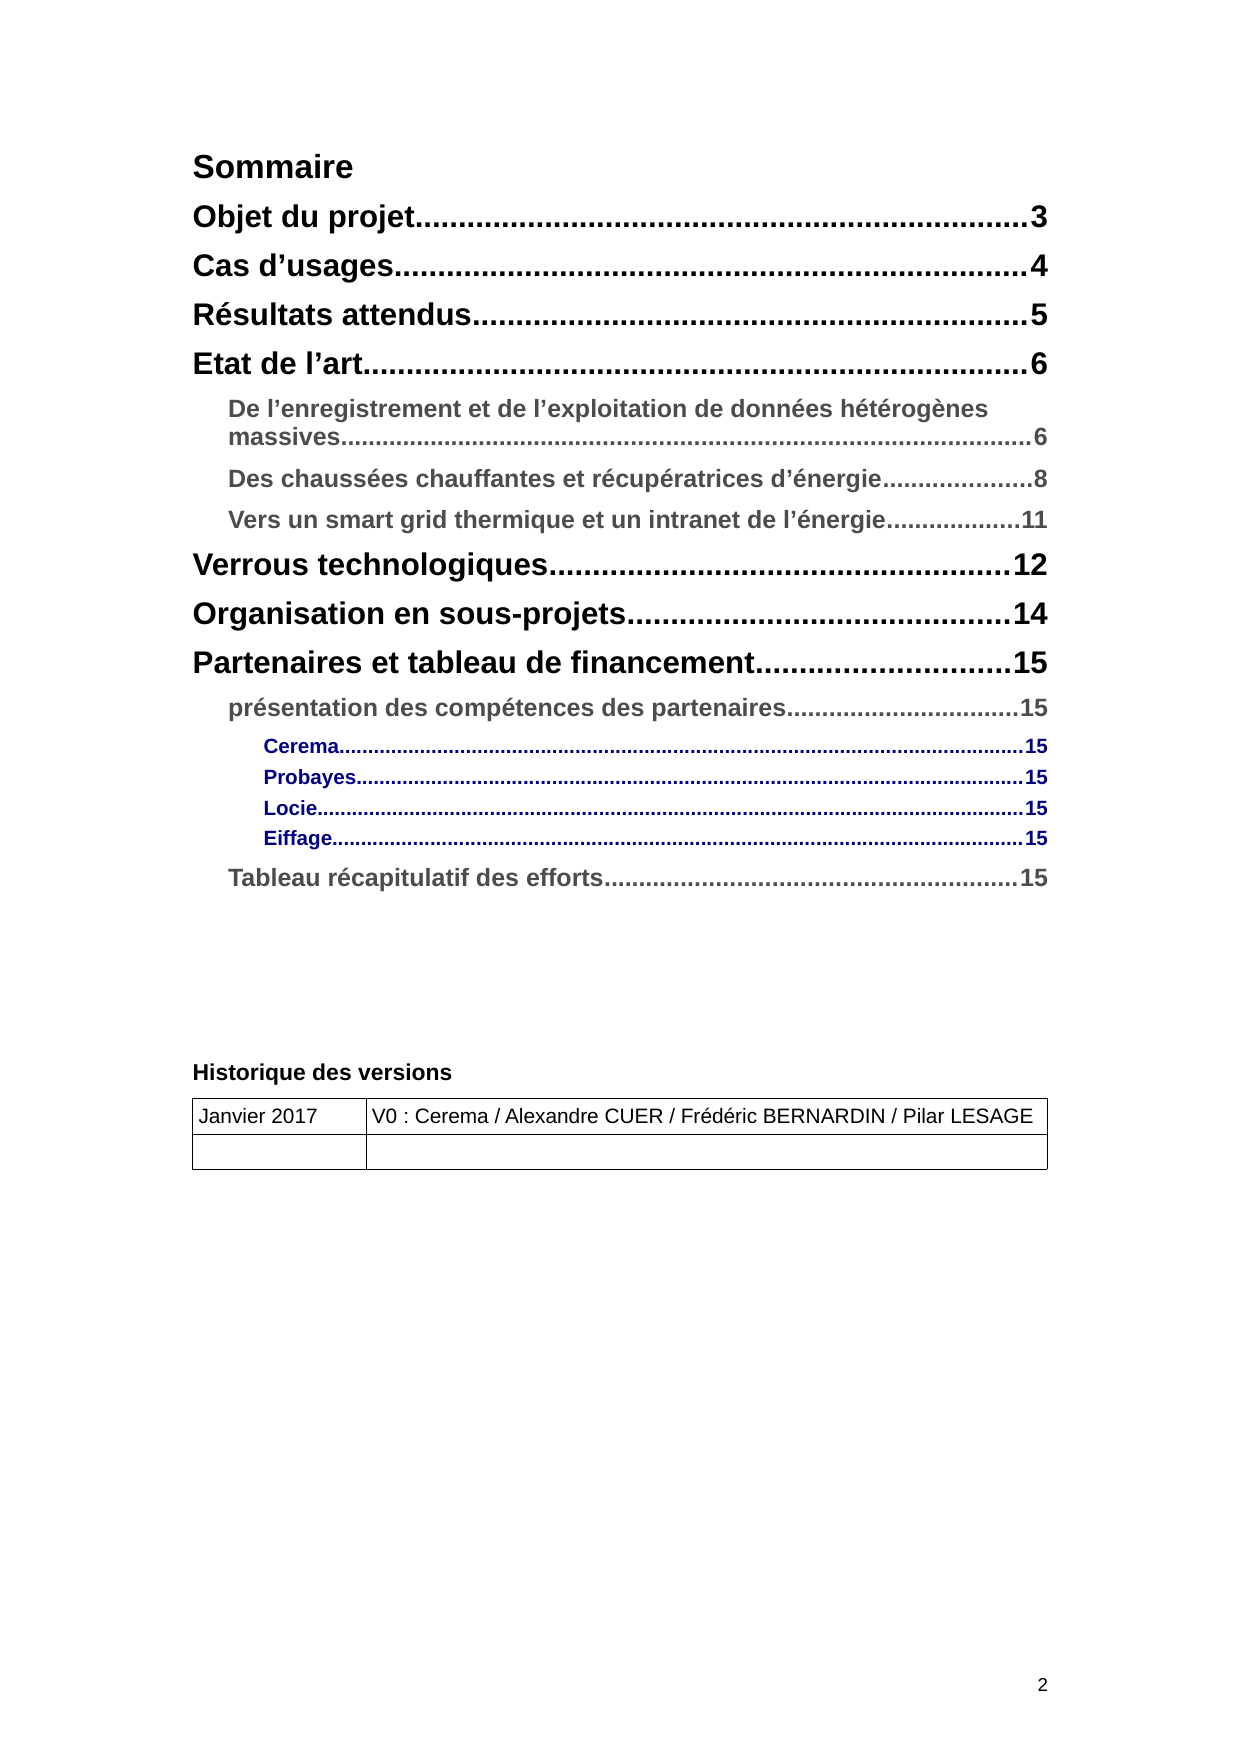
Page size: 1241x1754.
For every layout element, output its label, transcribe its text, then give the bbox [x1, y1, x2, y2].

subtitle Locie 15 [263, 796, 1048, 819]
subtitle Organisation en sous-projets 14 [192, 595, 1048, 631]
table_cell [193, 1135, 366, 1169]
subtitle De l’enregistrement et de l’exploitation de données hétérogènes massives 6 [228, 394, 1048, 451]
subtitle Cerema 15 [263, 734, 1048, 758]
subtitle Verrous technologiques 12 [192, 546, 1048, 582]
subtitle présentation des compétences des partenaires 15 [228, 693, 1048, 721]
subtitle Cas d’usages 4 [192, 247, 1048, 283]
subtitle Probayes 15 [263, 765, 1048, 788]
table_cell [367, 1135, 1047, 1169]
subtitle Eiffage 15 [263, 826, 1048, 850]
subtitle Sommaire [192, 147, 1048, 185]
subtitle Vers un smart grid thermique et un intranet de l’énergie 11 [228, 505, 1048, 533]
subtitle Objet du projet 3 [192, 198, 1048, 234]
subtitle Des chaussées chauffantes et récupératrices d’énergie 8 [228, 463, 1048, 492]
subtitle Partenaires et tableau de financement 15 [192, 644, 1048, 680]
subtitle Résultats attendus 5 [192, 296, 1048, 332]
table_header Janvier 2017 [193, 1099, 366, 1133]
subtitle Etat de l’art 6 [192, 345, 1048, 381]
subtitle Tableau récapitulatif des efforts 15 [228, 862, 1048, 891]
text Historique des versions [192, 1059, 1048, 1085]
table_header V0 : Cerema / Alexandre CUER / Frédéric BERNARDIN / Pilar LESAGE [367, 1099, 1047, 1133]
